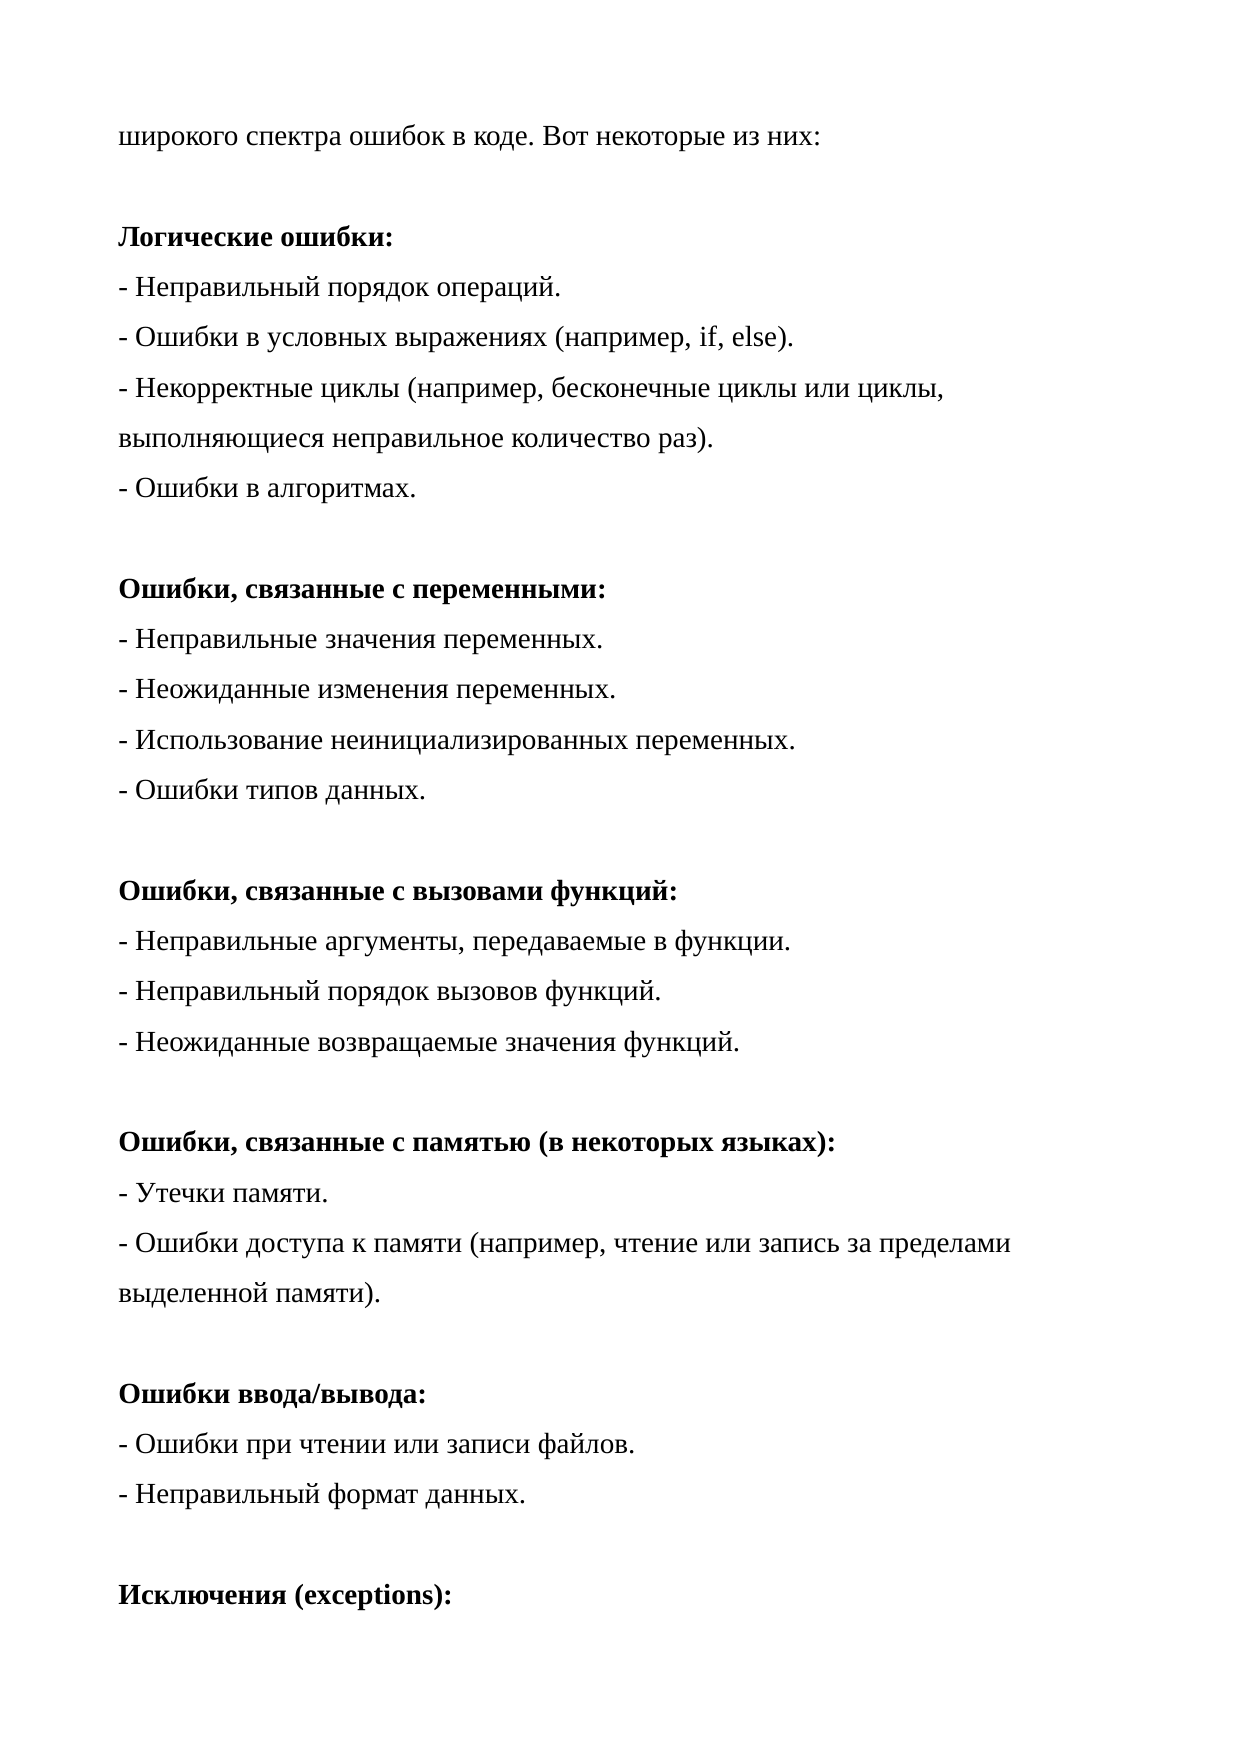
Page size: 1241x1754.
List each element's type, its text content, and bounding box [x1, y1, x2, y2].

text широкого спектра ошибок в коде. Вот некоторые из них: Логические ошибки: - Неправильный порядок операций. - Ошибки в условных выражениях (например, if, else). - Некорректные циклы (например, бесконечные циклы или циклы, выполняющиеся неправильное количество раз). - Ошибки в алгоритмах. Ошибки, связанные с переменными: - Неправильные значения переменных. - Неожиданные изменения переменных. - Использование неинициализированных переменных. - Ошибки типов данных. Ошибки, связанные с вызовами функций: - Неправильные аргументы, передаваемые в функции. - Неправильный порядок вызовов функций. - Неожиданные возвращаемые значения функций. Ошибки, связанные с памятью (в некоторых языках): - Утечки памяти. - Ошибки доступа к памяти (например, чтение или запись за пределами выделенной памяти). Ошибки ввода/вывода: - Ошибки при чтении или записи файлов. - Неправильный формат данных. Исключения (exceptions): [118, 118, 1122, 1611]
